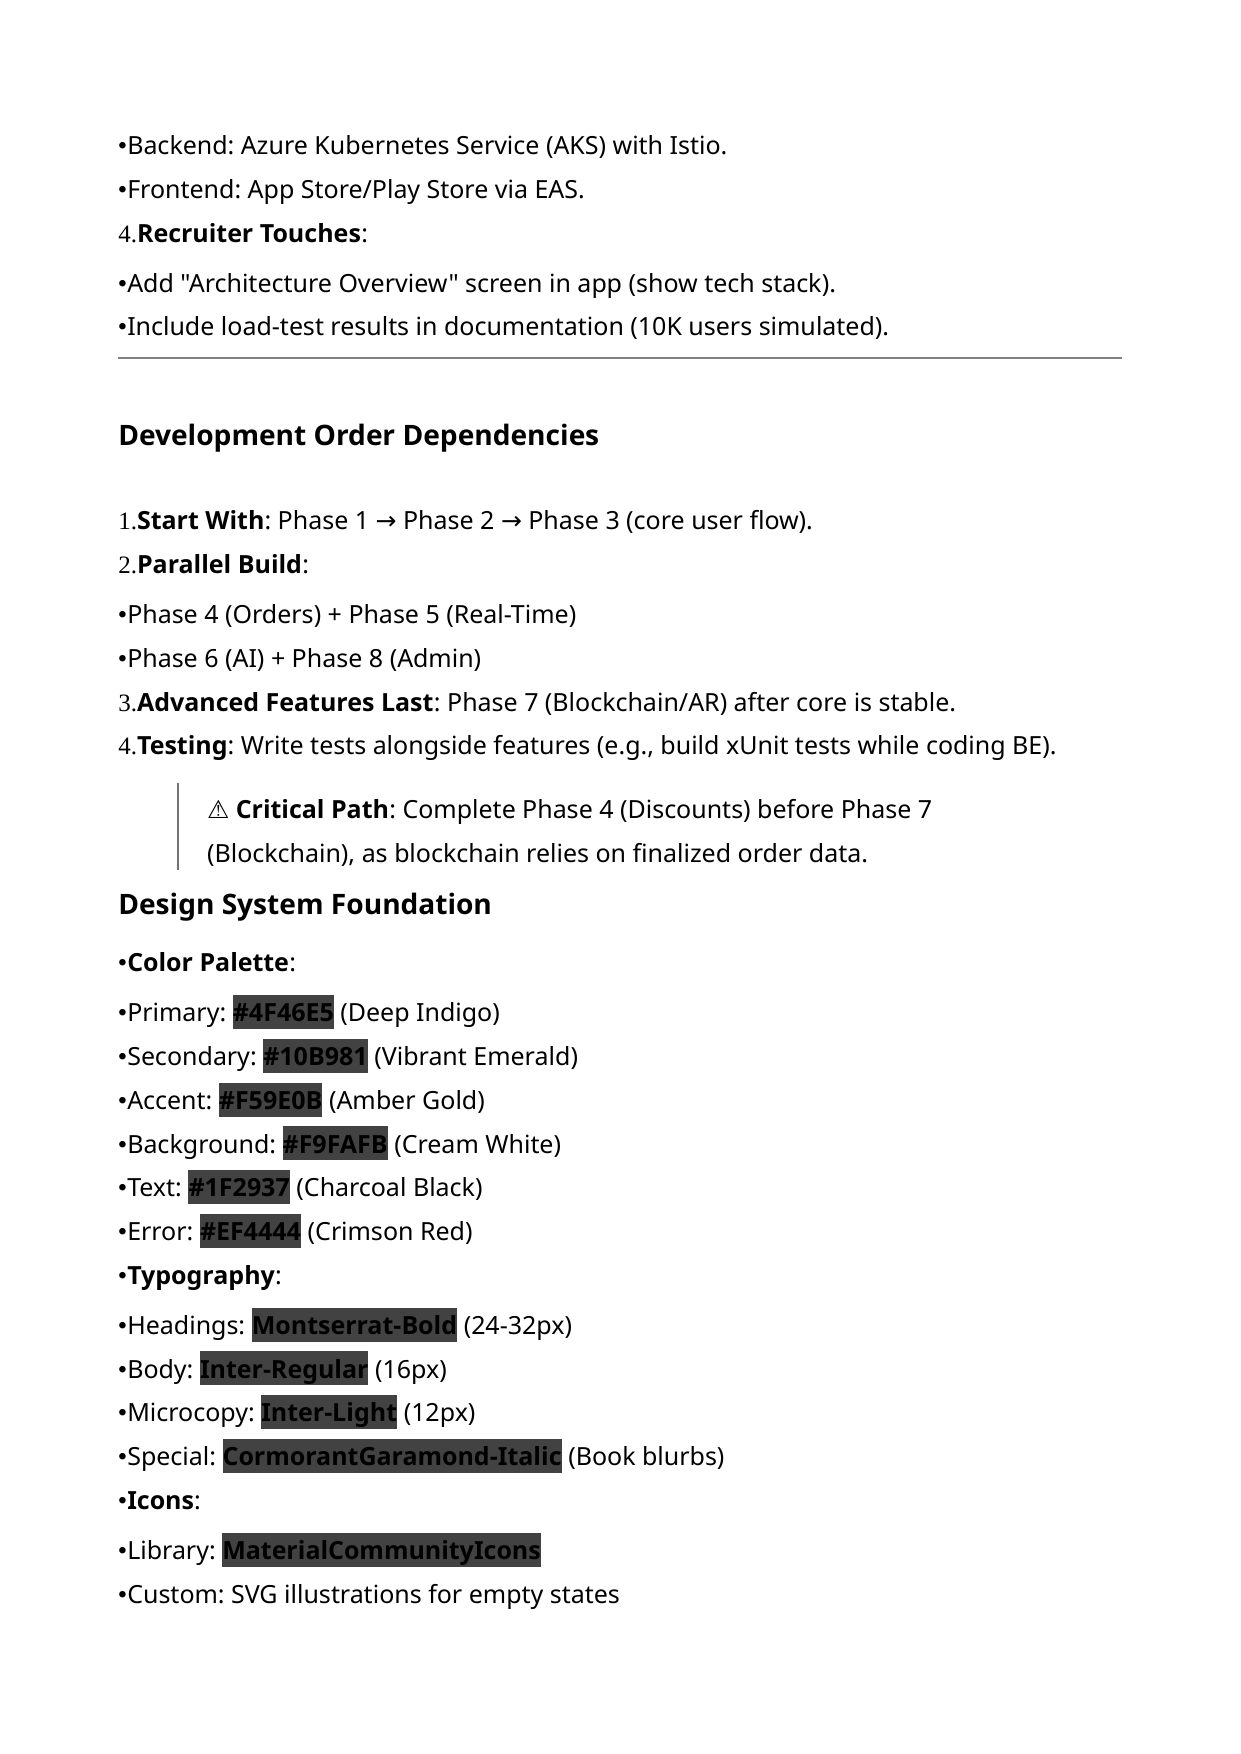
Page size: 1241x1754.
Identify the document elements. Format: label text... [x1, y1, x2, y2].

list Parallel Build: [118, 537, 1122, 581]
list Typography: [118, 1248, 1122, 1292]
list Icons: [118, 1473, 1122, 1517]
list Add "Architecture Overview" screen in app (show tech stack). [118, 256, 1122, 299]
list Custom: SVG illustrations for empty states [118, 1567, 1122, 1610]
subtitle Design System Foundation [118, 884, 1122, 923]
list Body: Inter-Regular (16px) [118, 1342, 1122, 1385]
list Recruiter Touches: [118, 206, 1122, 249]
list Special: CormorantGaramond-Italic (Book blurbs) [118, 1429, 1122, 1473]
list Background: #F9FAFB (Cream White) [118, 1117, 1122, 1160]
list Color Palette: [118, 935, 1122, 979]
list Frontend: App Store/Play Store via EAS. [118, 162, 1122, 206]
list Accent: #F59E0B (Amber Gold) [118, 1073, 1122, 1117]
list Start With: Phase 1 → Phase 2 → Phase 3 (core user flow). [118, 493, 1122, 537]
list Text: #1F2937 (Charcoal Black) [118, 1160, 1122, 1204]
list Backend: Azure Kubernetes Service (AKS) with Istio. [118, 118, 1122, 162]
list Error: #EF4444 (Crimson Red) [118, 1204, 1122, 1248]
text ⚠️ Critical Path: Complete Phase 4 (Discounts) before Phase 7 (Blockchain), as blockchain relies on finalized order data. [177, 782, 1063, 870]
list Include load-test results in documentation (10K users simulated). [118, 299, 1122, 343]
subtitle Development Order Dependencies [118, 416, 1122, 454]
list Phase 6 (AI) + Phase 8 (Admin) [118, 631, 1122, 674]
list Library: MaterialCommunityIcons [118, 1523, 1122, 1567]
list Phase 4 (Orders) + Phase 5 (Real-Time) [118, 587, 1122, 631]
list Secondary: #10B981 (Vibrant Emerald) [118, 1029, 1122, 1073]
list Testing: Write tests alongside features (e.g., build xUnit tests while coding BE). [118, 718, 1122, 762]
list Headings: Montserrat-Bold (24-32px) [118, 1298, 1122, 1342]
list Primary: #4F46E5 (Deep Indigo) [118, 985, 1122, 1029]
list Microcopy: Inter-Light (12px) [118, 1385, 1122, 1429]
list Advanced Features Last: Phase 7 (Blockchain/AR) after core is stable. [118, 674, 1122, 718]
